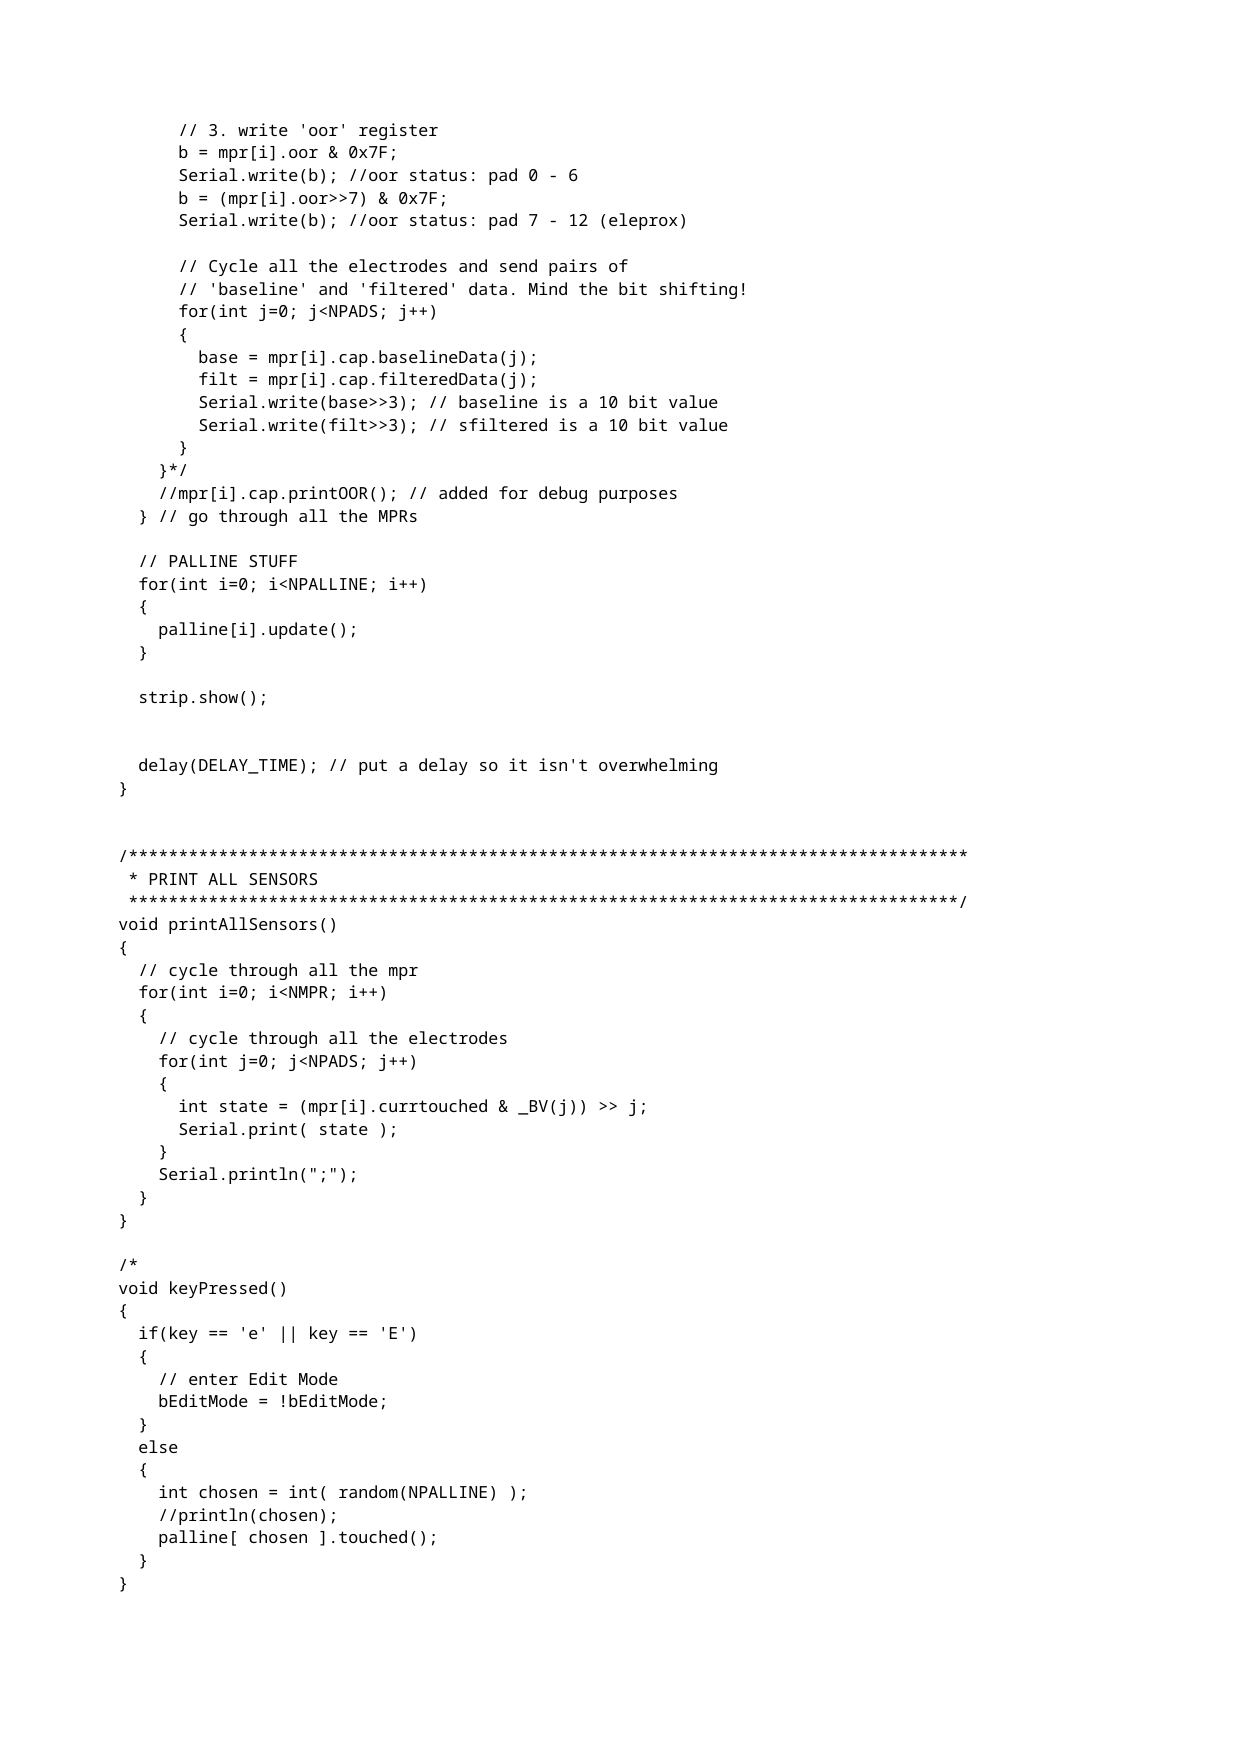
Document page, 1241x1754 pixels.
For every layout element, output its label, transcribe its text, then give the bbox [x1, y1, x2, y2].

text } [118, 1571, 1122, 1594]
text //println(chosen); [118, 1503, 1122, 1526]
text } [118, 640, 1122, 663]
text Serial.print( state ); [118, 1117, 1122, 1140]
text } [118, 1208, 1122, 1231]
text * PRINT ALL SENSORS [118, 867, 1122, 890]
text { [118, 936, 1122, 958]
text // 3. write 'oor' register [118, 118, 1122, 141]
text } [118, 436, 1122, 459]
text { [118, 595, 1122, 618]
text strip.show(); [118, 686, 1122, 708]
text } [118, 777, 1122, 799]
text }*/ [118, 459, 1122, 481]
text //mpr[i].cap.printOOR(); // added for debug purposes [118, 481, 1122, 504]
text for(int j=0; j<NPADS; j++) [118, 300, 1122, 322]
text Serial.write(b); //oor status: pad 0 - 6 [118, 163, 1122, 186]
text // Cycle all the electrodes and send pairs of [118, 254, 1122, 277]
text // PALLINE STUFF [118, 549, 1122, 572]
text } [118, 1549, 1122, 1571]
text int chosen = int( random(NPALLINE) ); [118, 1481, 1122, 1503]
text delay(DELAY_TIME); // put a delay so it isn't overwhelming [118, 754, 1122, 777]
text filt = mpr[i].cap.filteredData(j); [118, 368, 1122, 391]
text /************************************************************************************ [118, 845, 1122, 867]
text void keyPressed() [118, 1276, 1122, 1299]
text base = mpr[i].cap.baselineData(j); [118, 345, 1122, 368]
text { [118, 1299, 1122, 1322]
text int state = (mpr[i].currtouched & _BV(j)) >> j; [118, 1094, 1122, 1117]
text // cycle through all the electrodes [118, 1026, 1122, 1049]
text // cycle through all the mpr [118, 958, 1122, 981]
text b = (mpr[i].oor>>7) & 0x7F; [118, 186, 1122, 209]
text palline[ chosen ].touched(); [118, 1526, 1122, 1549]
text if(key == 'e' || key == 'E') [118, 1322, 1122, 1344]
text bEditMode = !bEditMode; [118, 1390, 1122, 1412]
text Serial.write(b); //oor status: pad 7 - 12 (eleprox) [118, 209, 1122, 232]
text void printAllSensors() [118, 913, 1122, 936]
text else [118, 1435, 1122, 1458]
text palline[i].update(); [118, 618, 1122, 640]
text } [118, 1140, 1122, 1163]
text /* [118, 1253, 1122, 1276]
text Serial.write(base>>3); // baseline is a 10 bit value [118, 391, 1122, 413]
text } [118, 1412, 1122, 1435]
text { [118, 322, 1122, 345]
text for(int i=0; i<NMPR; i++) [118, 981, 1122, 1004]
text for(int i=0; i<NPALLINE; i++) [118, 572, 1122, 595]
text // 'baseline' and 'filtered' data. Mind the bit shifting! [118, 277, 1122, 300]
text b = mpr[i].oor & 0x7F; [118, 141, 1122, 163]
text { [118, 1344, 1122, 1367]
text } [118, 1185, 1122, 1208]
text { [118, 1072, 1122, 1094]
text { [118, 1004, 1122, 1026]
text // enter Edit Mode [118, 1367, 1122, 1390]
text ***********************************************************************************/ [118, 890, 1122, 913]
text Serial.write(filt>>3); // sfiltered is a 10 bit value [118, 413, 1122, 436]
text Serial.println(";"); [118, 1163, 1122, 1185]
text } // go through all the MPRs [118, 504, 1122, 527]
text for(int j=0; j<NPADS; j++) [118, 1049, 1122, 1072]
text { [118, 1458, 1122, 1481]
